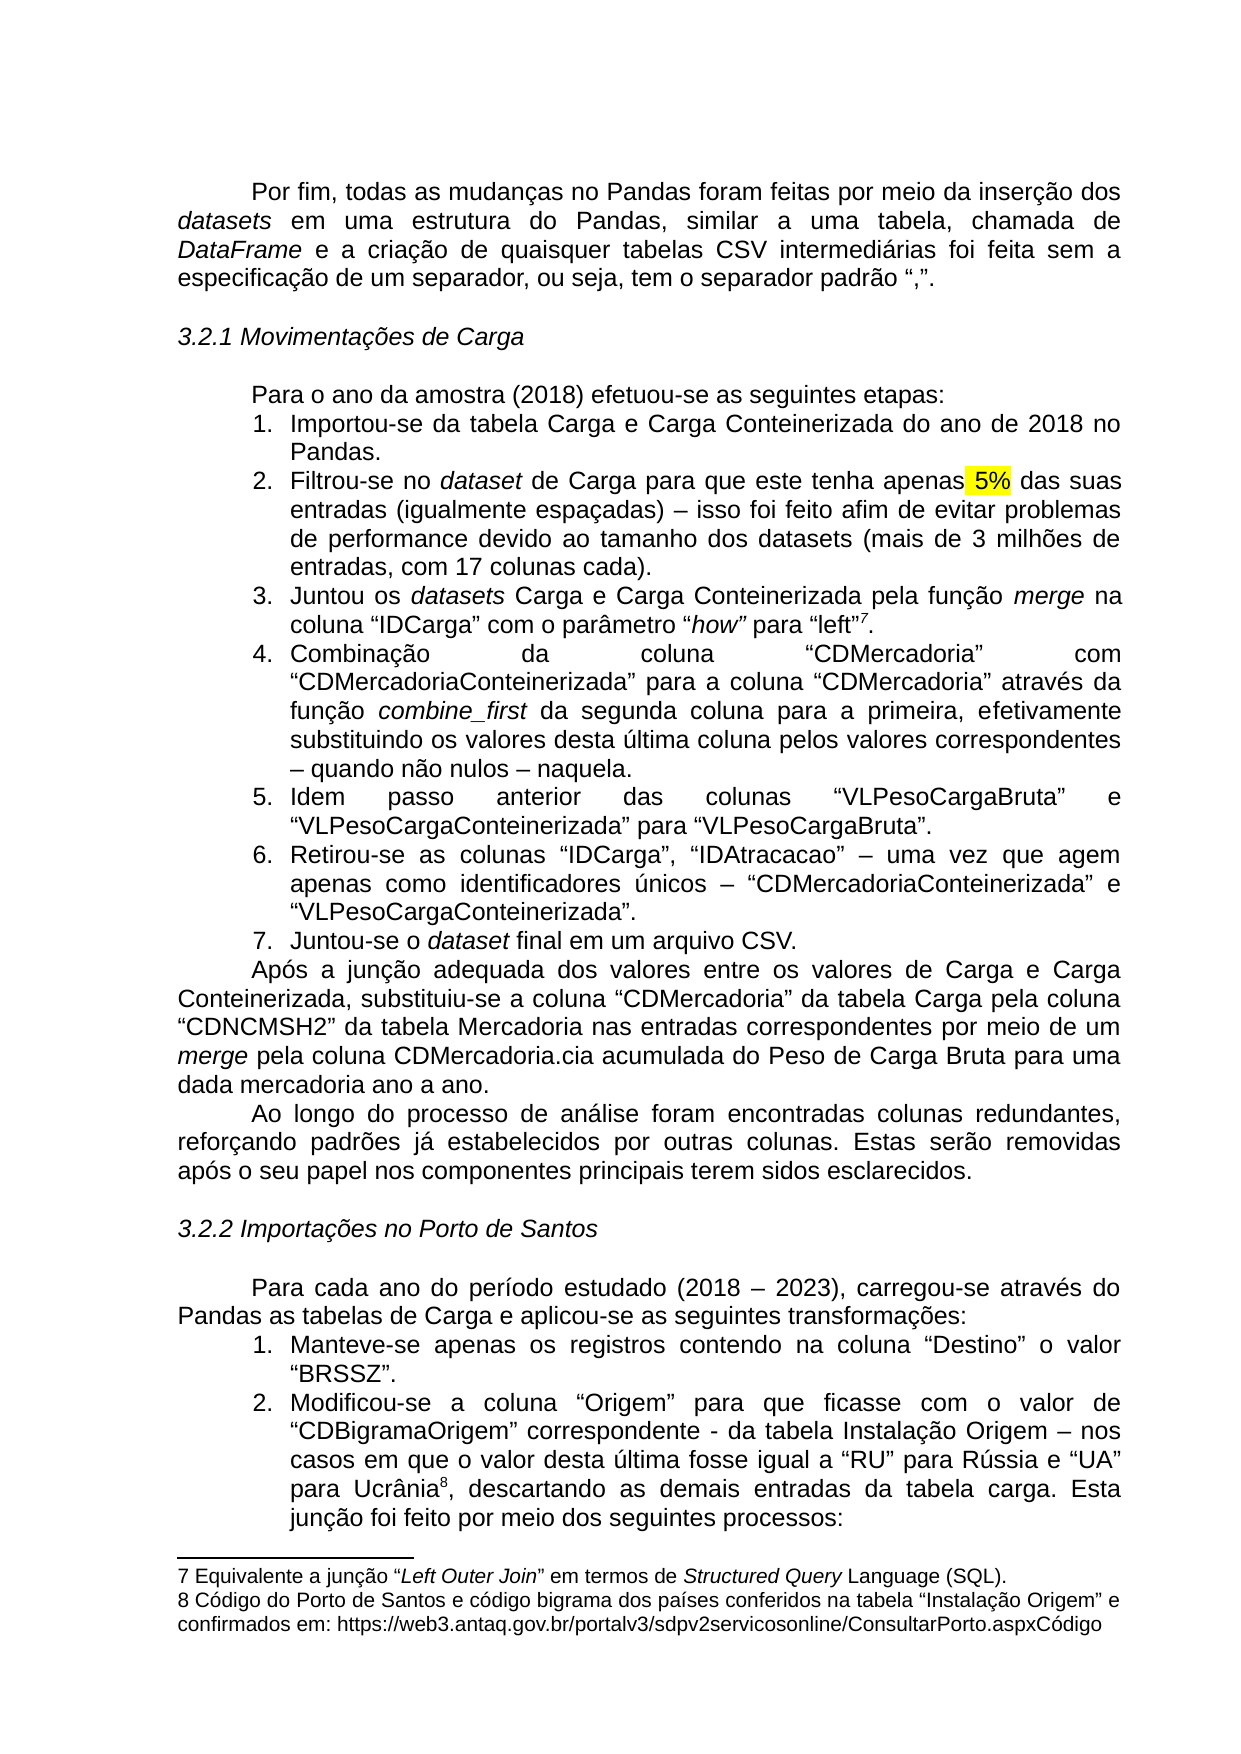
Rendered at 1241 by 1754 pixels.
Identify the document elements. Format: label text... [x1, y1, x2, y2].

text Por fim, todas as mudanças no Pandas foram feitas por meio da inserção dos datasets em uma estrutura do Pandas, similar a uma tabela, chamada de DataFrame e a criação de quaisquer tabelas CSV intermediárias foi feita sem a especificação de um separador, ou seja, tem o separador padrão “,”. [177, 177, 1122, 292]
subtitle Movimentações de Carga [177, 322, 1122, 350]
list Combinação da coluna “CDMercadoria” com “CDMercadoriaConteinerizada” para a coluna “CDMercadoria” através da função combine_first da segunda coluna para a primeira, efetivamente substituindo os valores desta última coluna pelos valores correspondentes – quando não nulos – naquela. [252, 639, 1122, 782]
list Modificou-se a coluna “Origem” para que ficasse com o valor de “CDBigramaOrigem” correspondente - da tabela Instalação Origem – nos casos em que o valor desta última fosse igual a “RU” para Rússia e “UA” para Ucrânia, descartando as demais entradas da tabela carga. Esta junção foi feito por meio dos seguintes processos: [252, 1388, 1122, 1531]
list Idem passo anterior das colunas “VLPesoCargaBruta” e “VLPesoCargaConteinerizada” para “VLPesoCargaBruta”. [252, 782, 1122, 840]
list Filtrou-se no dataset de Carga para que este tenha apenas 5% das suas entradas (igualmente espaçadas) – isso foi feito afim de evitar problemas de performance devido ao tamanho dos datasets (mais de 3 milhões de entradas, com 17 colunas cada). [252, 466, 1122, 581]
list Juntou-se o dataset final em um arquivo CSV. [252, 926, 1122, 955]
list Retirou-se as colunas “IDCarga”, “IDAtracacao” – uma vez que agem apenas como identificadores únicos – “CDMercadoriaConteinerizada” e “VLPesoCargaConteinerizada”. [252, 840, 1122, 926]
text Para o ano da amostra (2018) efetuou-se as seguintes etapas: [177, 380, 1122, 409]
subtitle Importações no Porto de Santos [177, 1214, 1122, 1243]
list Juntou os datasets Carga e Carga Conteinerizada pela função merge na coluna “IDCarga” com o parâmetro “how” para “left”. [252, 581, 1122, 639]
list Código do Porto de Santos e código bigrama dos países conferidos na tabela “Instalação Origem” e confirmados em: https://web3.antaq.gov.br/portalv3/sdpv2servicosonline/ConsultarPorto.aspxCódigo [177, 1588, 1122, 1636]
text Para cada ano do período estudado (2018 – 2023), carregou-se através do Pandas as tabelas de Carga e aplicou-se as seguintes transformações: [177, 1273, 1122, 1330]
text Ao longo do processo de análise foram encontradas colunas redundantes, reforçando padrões já estabelecidos por outras colunas. Estas serão removidas após o seu papel nos componentes principais terem sidos esclarecidos. [177, 1099, 1122, 1185]
text Após a junção adequada dos valores entre os valores de Carga e Carga Conteinerizada, substituiu-se a coluna “CDMercadoria” da tabela Carga pela coluna “CDNCMSH2” da tabela Mercadoria nas entradas correspondentes por meio de um merge pela coluna CDMercadoria.cia acumulada do Peso de Carga Bruta para uma dada mercadoria ano a ano. [177, 955, 1122, 1099]
list Manteve-se apenas os registros contendo na coluna “Destino” o valor “BRSSZ”. [252, 1330, 1122, 1388]
list Importou-se da tabela Carga e Carga Conteinerizada do ano de 2018 no Pandas. [252, 409, 1122, 466]
list Equivalente a junção “Left Outer Join” em termos de Structured Query Language (SQL). [177, 1564, 1122, 1588]
